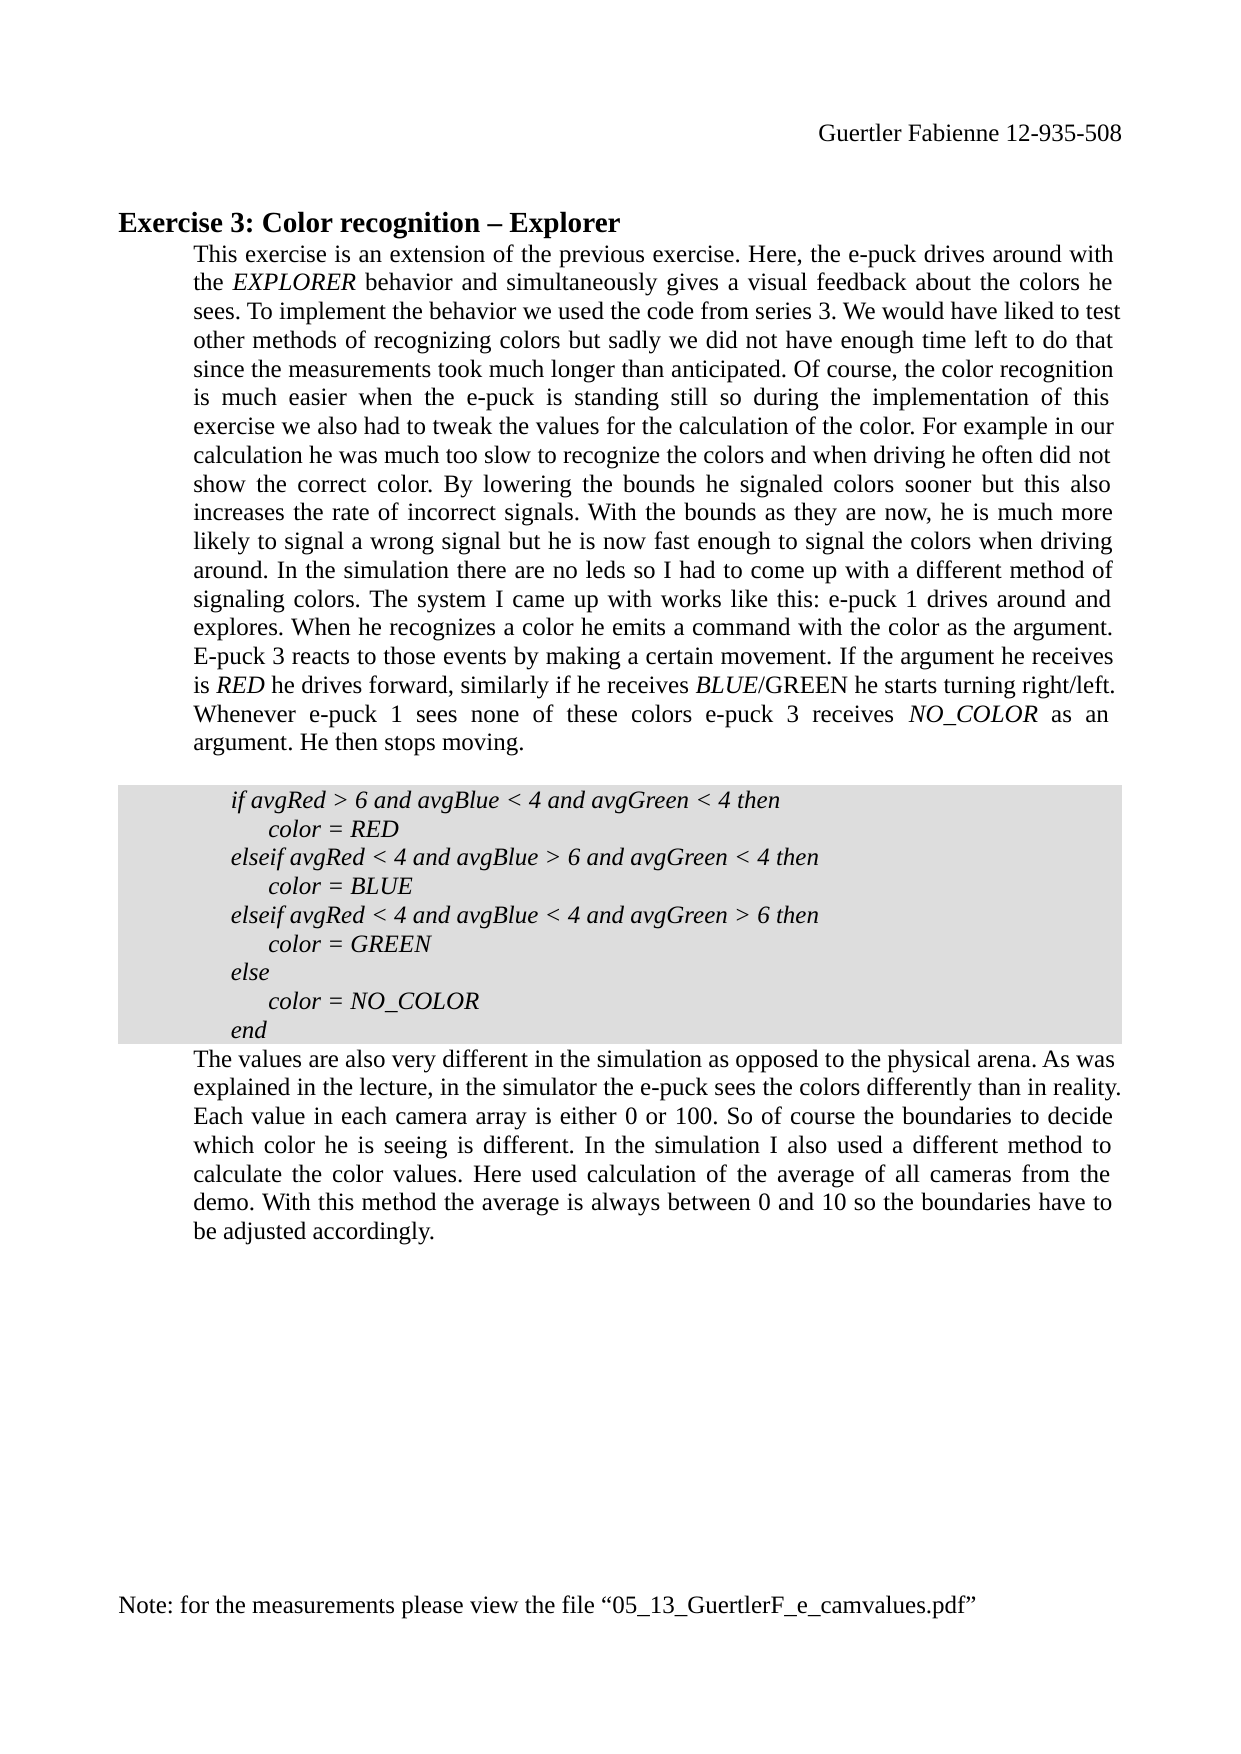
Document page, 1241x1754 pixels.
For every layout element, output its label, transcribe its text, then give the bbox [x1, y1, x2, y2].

text This exercise is an extension of the previous exercise. Here, the e-puck drives around with the EXPLORER behavior and simultaneously gives a visual feedback about the colors he sees. To implement the behavior we used the code from series 3. We would have liked to test other methods of recognizing colors but sadly we did not have enough time left to do that since the measurements took much longer than anticipated. Of course, the color recognition is much easier when the e-puck is standing still so during the implementation of this exercise we also had to tweak the values for the calculation of the color. For example in our calculation he was much too slow to recognize the colors and when driving he often did not show the correct color. By lowering the bounds he signaled colors sooner but this also increases the rate of incorrect signals. With the bounds as they are now, he is much more likely to signal a wrong signal but he is now fast enough to signal the colors when driving around. In the simulation there are no leds so I had to come up with a different method of signaling colors. The system I came up with works like this: e-puck 1 drives around and explores. When he recognizes a color he emits a command with the color as the argument. E-puck 3 reacts to those events by making a certain movement. If the argument he receives is RED he drives forward, similarly if he receives BLUE/GREEN he starts turning right/left. Whenever e-puck 1 sees none of these colors e-puck 3 receives NO_COLOR as an argument. He then stops moving. [118, 239, 1122, 756]
text elseif avgRed < 4 and avgBlue > 6 and avgGreen < 4 then [118, 842, 1122, 871]
text color = RED [118, 814, 1122, 842]
text if avgRed > 6 and avgBlue < 4 and avgGreen < 4 then [118, 785, 1122, 814]
text elseif avgRed < 4 and avgBlue < 4 and avgGreen > 6 then [118, 900, 1122, 929]
text Note: for the measurements please view the file “05_13_GuertlerF_e_camvalues.pdf” [118, 1590, 1122, 1619]
text end [118, 1015, 1122, 1044]
text The values are also very different in the simulation as opposed to the physical arena. As was explained in the lecture, in the simulator the e-puck sees the colors differently than in reality. Each value in each camera array is either 0 or 100. So of course the boundaries to decide which color he is seeing is different. In the simulation I also used a different method to calculate the color values. Here used calculation of the average of all cameras from the demo. With this method the average is always between 0 and 10 so the boundaries have to be adjusted accordingly. [118, 1044, 1122, 1245]
text Exercise 3: Color recognition – Explorer [118, 205, 1122, 239]
text color = NO_COLOR [118, 986, 1122, 1015]
text color = BLUE [118, 871, 1122, 900]
text color = GREEN [118, 929, 1122, 957]
text else [118, 957, 1122, 986]
